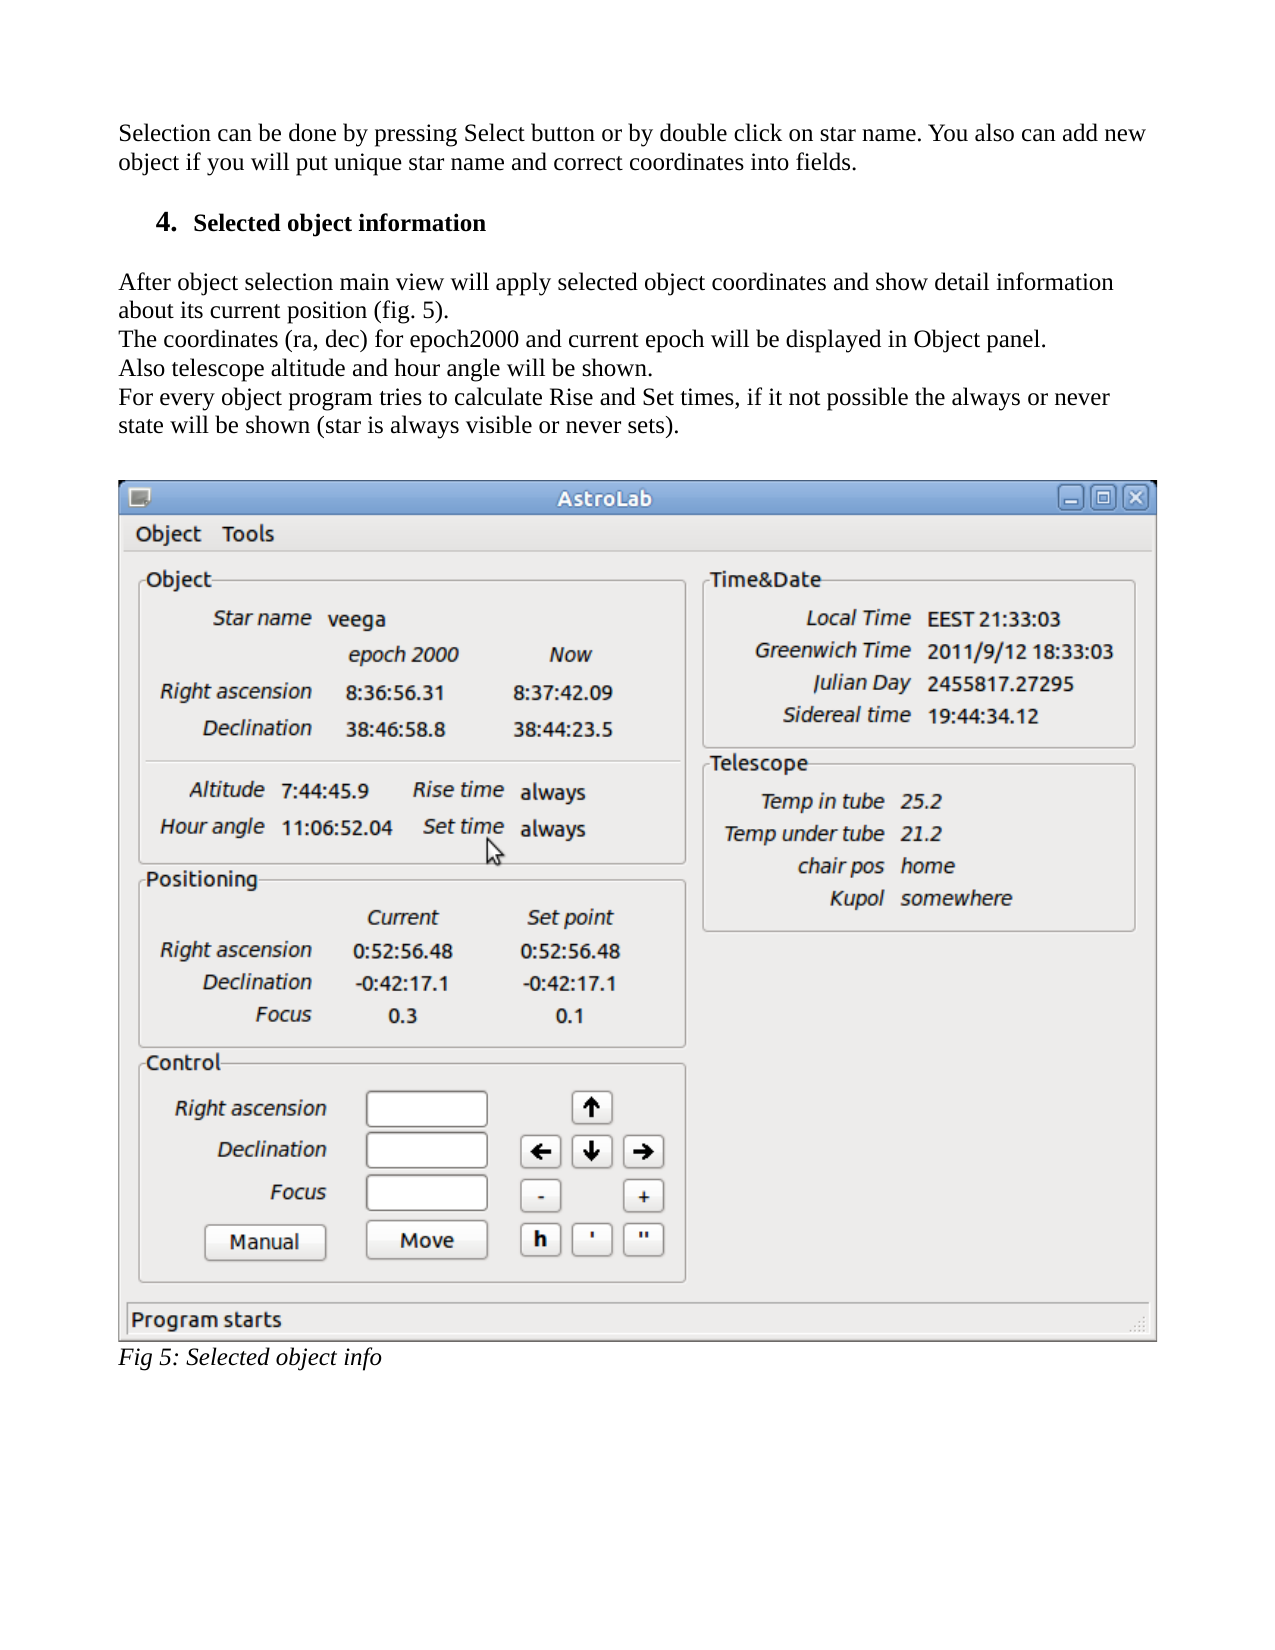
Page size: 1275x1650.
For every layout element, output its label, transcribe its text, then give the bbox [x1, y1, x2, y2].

text Also telescope altitude and hour angle will be shown. [118, 353, 1157, 382]
picture [118, 480, 1158, 1342]
text For every object program tries to calculate Rise and Set times, if it not possible the always or never state will be shown (star is always visible or never sets). [118, 382, 1157, 439]
text Selection can be done by pressing Select button or by double click on star name. You also can add new object if you will put unique star name and correct coordinates into fields. [118, 118, 1157, 176]
text Fig 5: Selected object info [118, 1342, 1157, 1370]
list Selected object information [156, 204, 1157, 238]
text The coordinates (ra, dec) for epoch2000 and current epoch will be displayed in Object panel. [118, 324, 1157, 353]
text After object selection main view will apply selected object coordinates and show detail information about its current position (fig. 5). [118, 267, 1157, 324]
